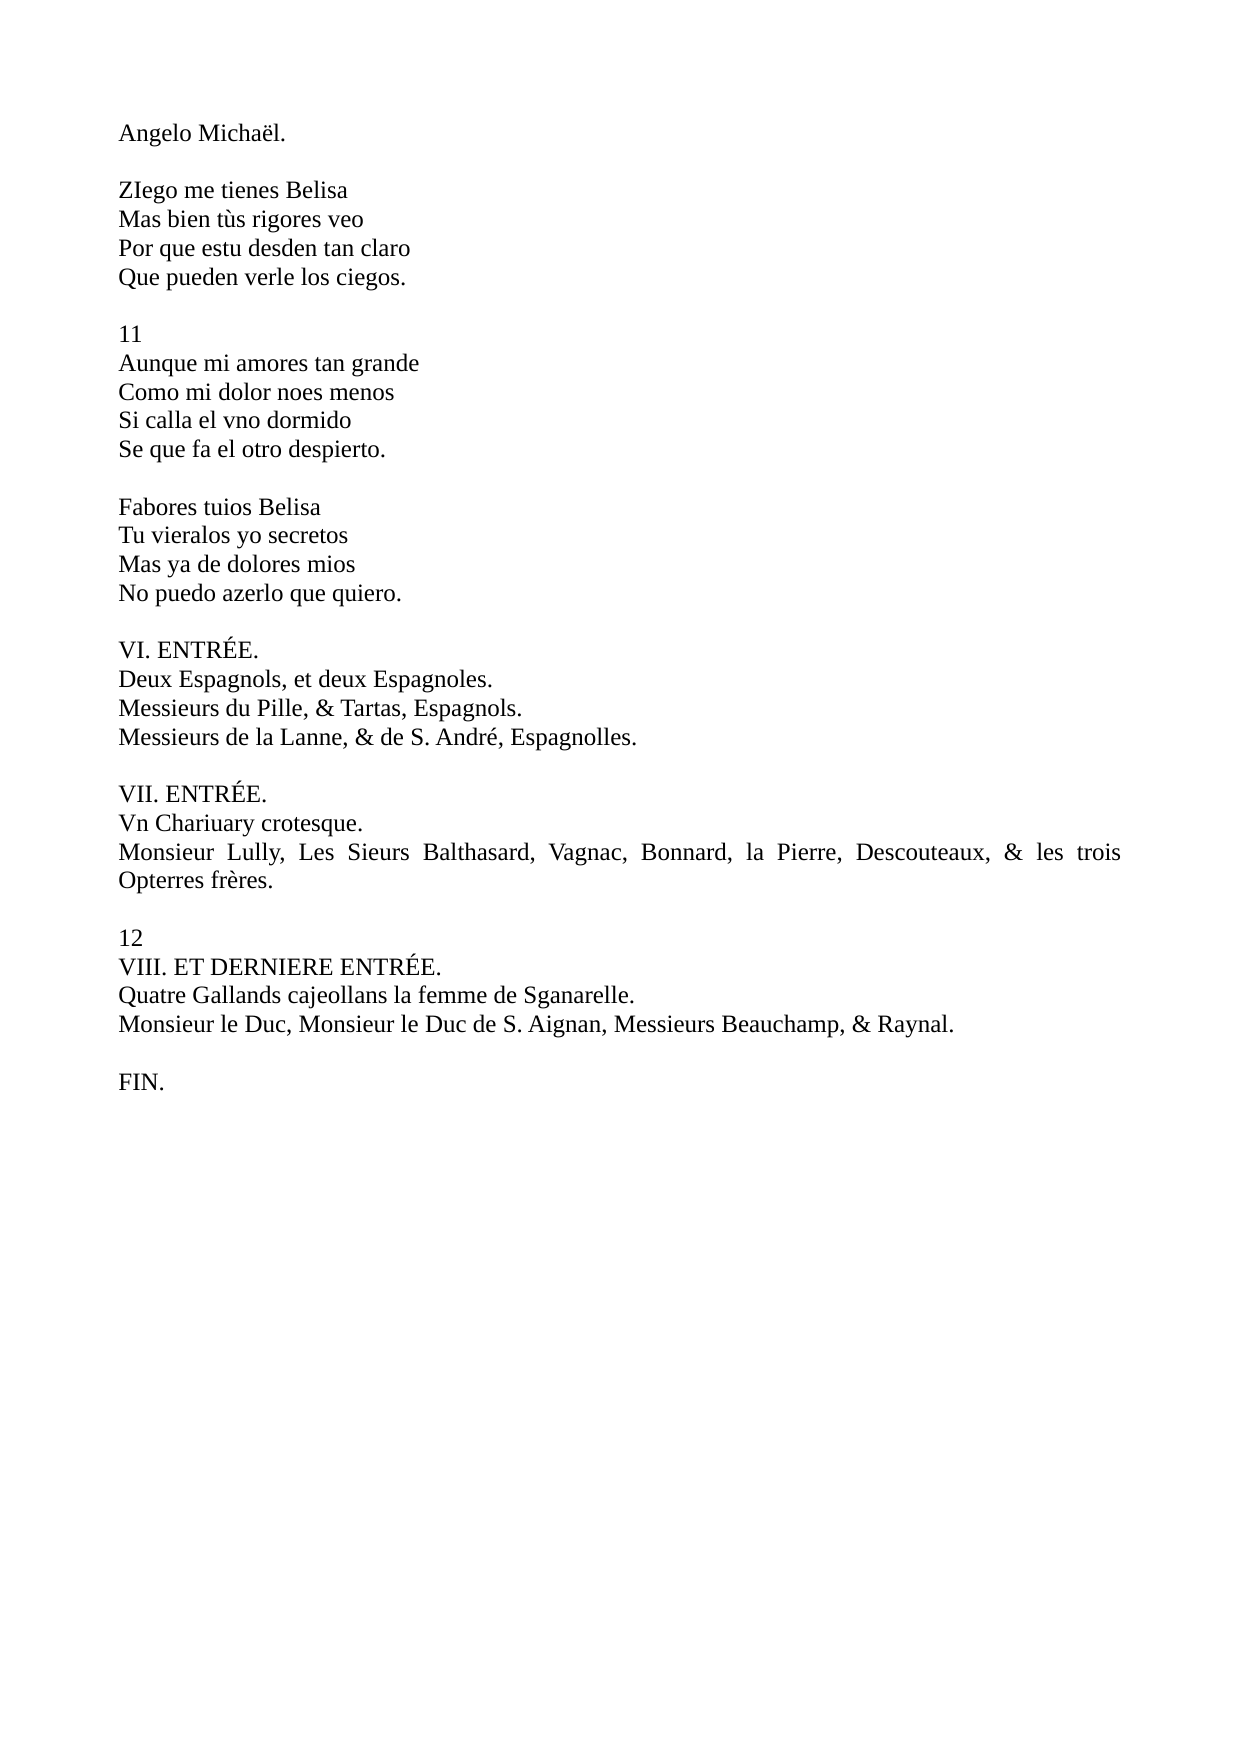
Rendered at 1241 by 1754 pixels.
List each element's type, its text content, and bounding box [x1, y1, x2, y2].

text FIN. [118, 1067, 1122, 1096]
text Deux Espagnols, et deux Espagnoles. [118, 664, 1122, 693]
text Fabores tuios Belisa Tu vieralos yo secretos Mas ya de dolores mios No puedo azerlo que quiero. [118, 492, 1122, 607]
text ZIego me tienes Belisa Mas bien tùs rigores veo Por que estu desden tan claro Que pueden verle los ciegos. [118, 176, 1122, 291]
text Angelo Michaël. [118, 118, 1122, 147]
text Monsieur Lully, Les Sieurs Balthasard, Vagnac, Bonnard, la Pierre, Descouteaux, & les trois Opterres frères. [118, 837, 1122, 894]
text Monsieur le Duc, Monsieur le Duc de S. Aignan, Messieurs Beauchamp, & Raynal. [118, 1009, 1122, 1038]
text VII. ENTRÉE. [118, 779, 1122, 808]
text Aunque mi amores tan grande Como mi dolor noes menos Si calla el vno dormido Se que fa el otro despierto. [118, 348, 1122, 463]
text 12 [118, 923, 1122, 952]
text Messieurs du Pille, & Tartas, Espagnols. [118, 693, 1122, 722]
text VIII. ET DERNIERE ENTRÉE. [118, 952, 1122, 981]
text VI. ENTRÉE. [118, 636, 1122, 664]
text Quatre Gallands cajeollans la femme de Sganarelle. [118, 981, 1122, 1009]
text Vn Chariuary crotesque. [118, 808, 1122, 837]
text 11 [118, 319, 1122, 348]
text Messieurs de la Lanne, & de S. André, Espagnolles. [118, 722, 1122, 751]
